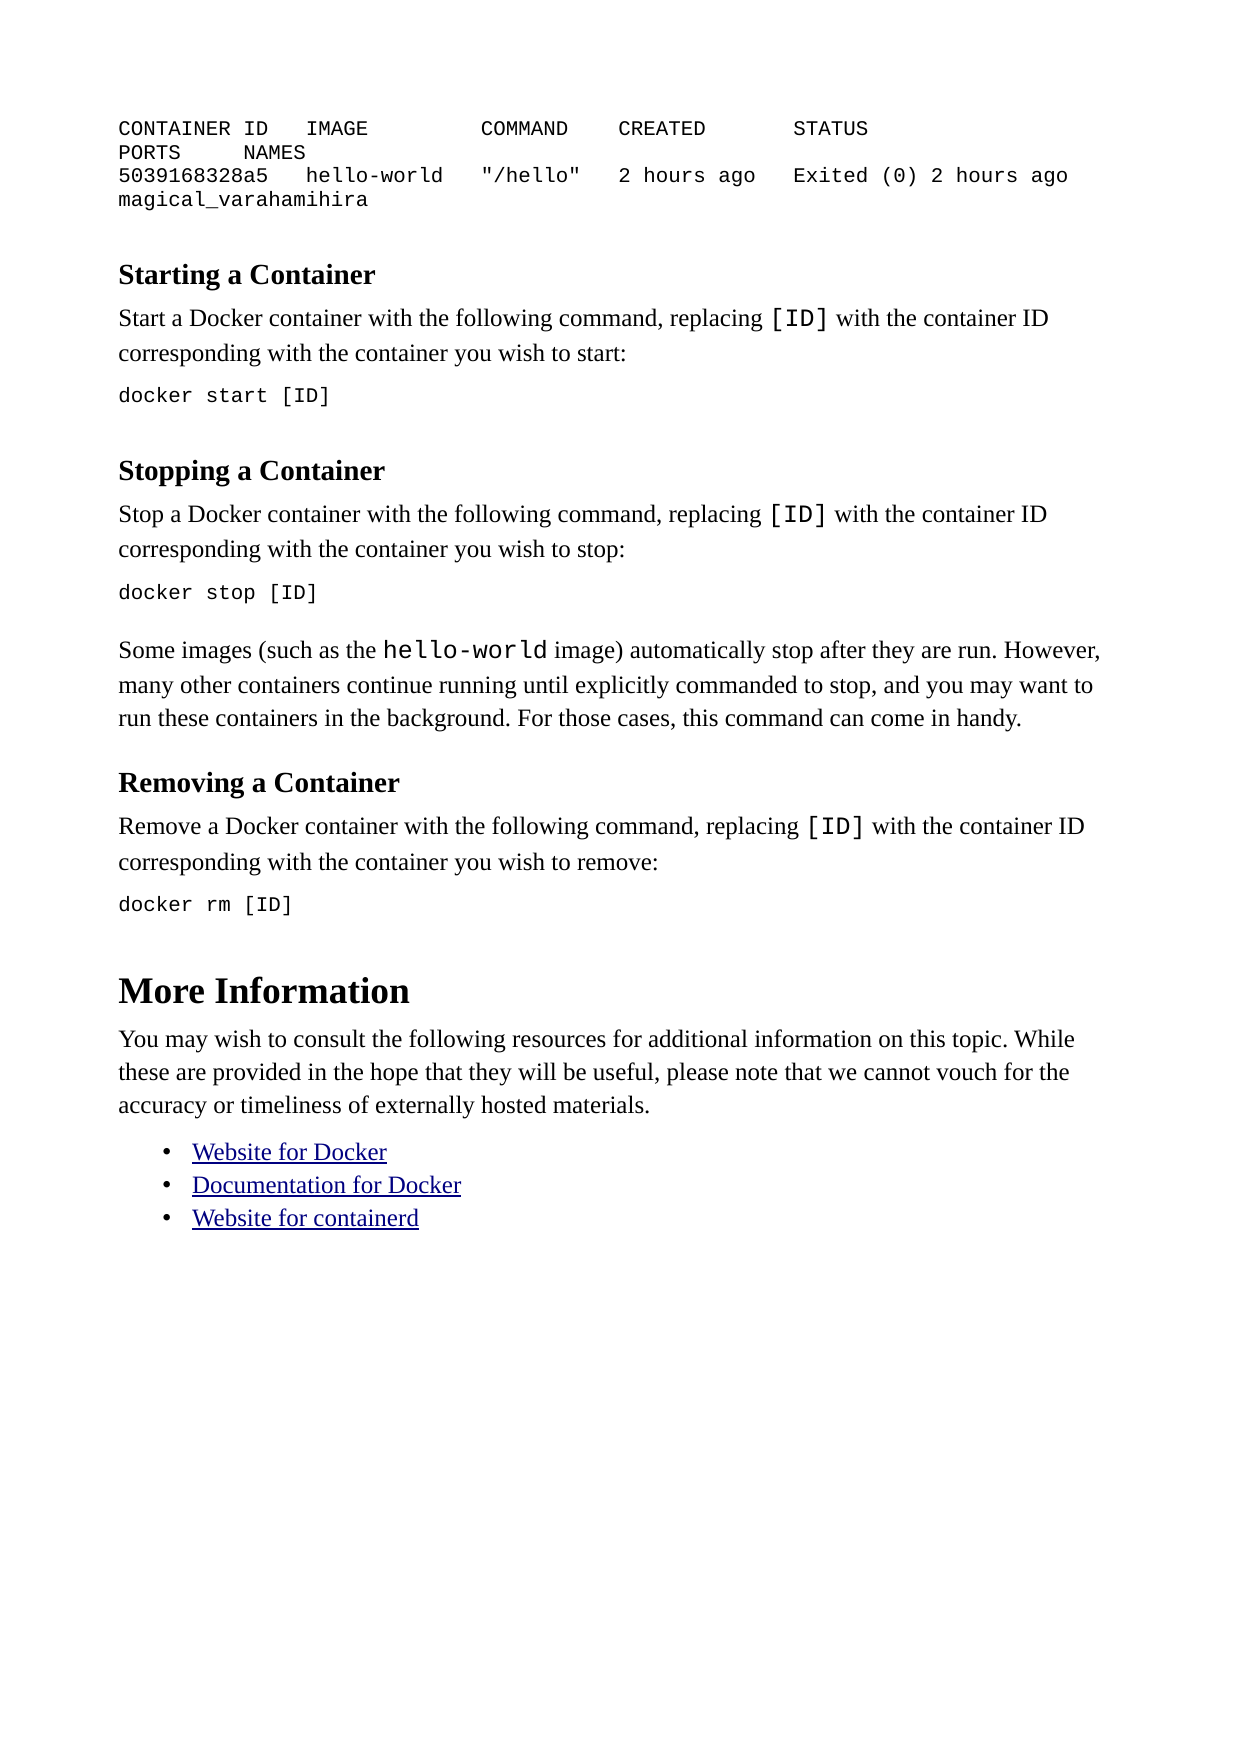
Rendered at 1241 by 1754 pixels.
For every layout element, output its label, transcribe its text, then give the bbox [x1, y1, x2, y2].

text docker start [ID] [118, 386, 1122, 409]
text Start a Docker container with the following command, replacing [ID] with the container ID corresponding with the container you wish to start: [118, 303, 1122, 367]
subtitle Removing a Container [118, 765, 1122, 799]
text You may wish to consult the following resources for additional information on this topic. While these are provided in the hope that they will be useful, please note that we cannot vouch for the accuracy or timeliness of externally hosted materials. [118, 1024, 1122, 1118]
list Website for Docker [162, 1137, 1122, 1166]
subtitle Starting a Container [118, 257, 1122, 290]
list Documentation for Docker [162, 1170, 1122, 1199]
text docker stop [ID] [118, 582, 1122, 606]
text 5039168328a5 hello-world "/hello" 2 hours ago Exited (0) 2 hours ago magical_varahamihira [118, 165, 1122, 213]
text CONTAINER ID IMAGE COMMAND CREATED STATUS PORTS NAMES [118, 118, 1122, 165]
text Some images (such as the hello-world image) automatically stop after they are run. However, many other containers continue running until explicitly commanded to stop, and you may want to run these containers in the background. For those cases, this command can come in handy. [118, 635, 1122, 732]
text Remove a Docker container with the following command, replacing [ID] with the container ID corresponding with the container you wish to remove: [118, 811, 1122, 875]
text Stop a Docker container with the following command, replacing [ID] with the container ID corresponding with the container you wish to stop: [118, 499, 1122, 563]
subtitle More Information [118, 968, 1122, 1011]
list Website for containerd [162, 1203, 1122, 1232]
subtitle Stopping a Container [118, 453, 1122, 487]
text docker rm [ID] [118, 894, 1122, 918]
